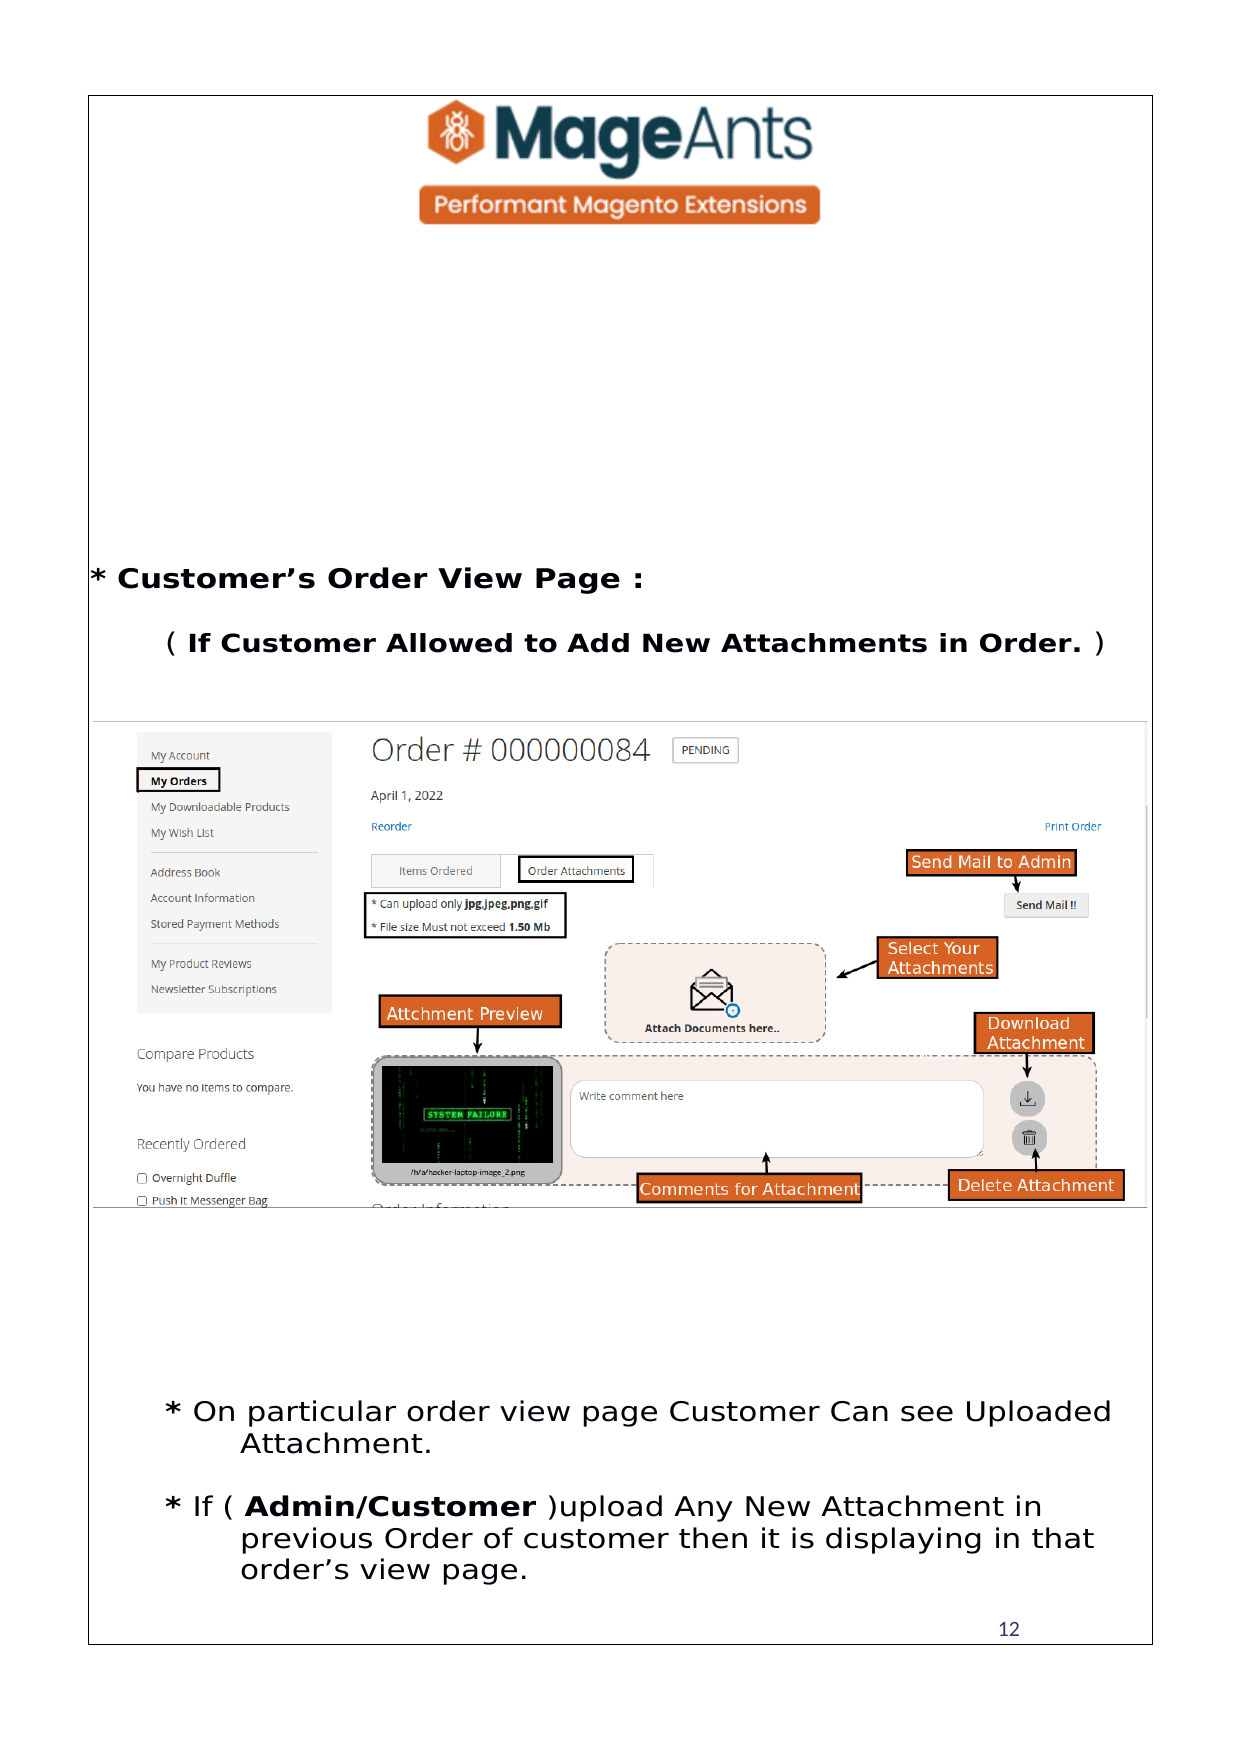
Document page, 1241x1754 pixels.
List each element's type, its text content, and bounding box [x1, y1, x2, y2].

text * Customer’s Order View Page : [90, 564, 1144, 595]
picture [415, 97, 825, 226]
text Attachment. [90, 1428, 1144, 1460]
text ( If Customer Allowed to Add New Attachments in Order. ) [90, 627, 1144, 658]
text * On particular order view page Customer Can see Uploaded [90, 1397, 1144, 1428]
picture [93, 721, 1148, 1208]
text order’s view page. [90, 1554, 1144, 1586]
text * If ( Admin/Customer )upload Any New Attachment in previous Order of customer then it is displaying in that [90, 1491, 1144, 1554]
